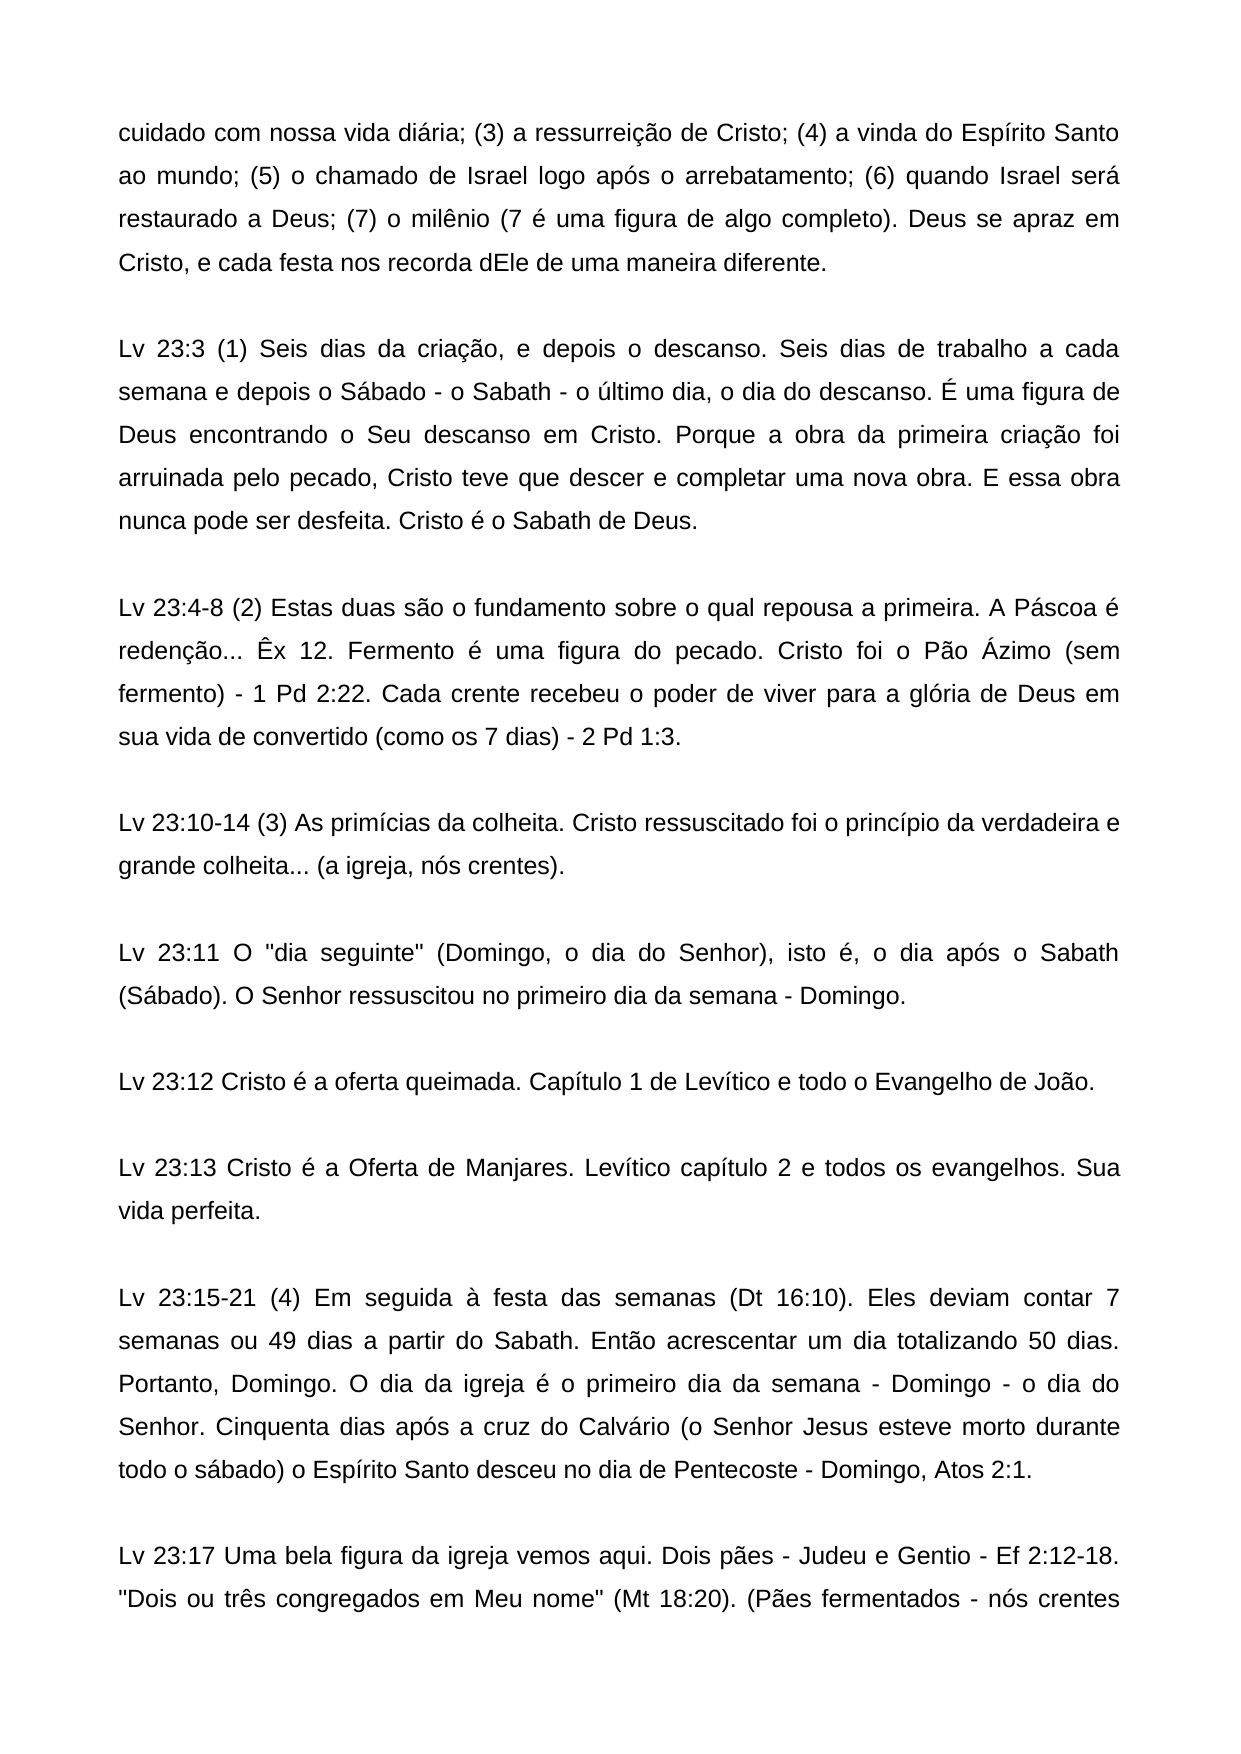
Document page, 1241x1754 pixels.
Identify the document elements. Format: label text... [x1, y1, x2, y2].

text Lv 23:4-8 (2) Estas duas são o fundamento sobre o qual repousa a primeira. A Páscoa é redenção... Êx 12. Fermento é uma figura do pecado. Cristo foi o Pão Ázimo (sem fermento) - 1 Pd 2:22. Cada crente recebeu o poder de viver para a glória de Deus em sua vida de convertido (como os 7 dias) - 2 Pd 1:3. [118, 592, 1122, 751]
text Lv 23:13 Cristo é a Oferta de Manjares. Levítico capítulo 2 e todos os evangelhos. Sua vida perfeita. [118, 1153, 1122, 1225]
text Lv 23:3 (1) Seis dias da criação, e depois o descanso. Seis dias de trabalho a cada semana e depois o Sábado - o Sabath - o último dia, o dia do descanso. É uma figura de Deus encontrando o Seu descanso em Cristo. Porque a obra da primeira criação foi arruinada pelo pecado, Cristo teve que descer e completar uma nova obra. E essa obra nunca pode ser desfeita. Cristo é o Sabath de Deus. [118, 334, 1122, 535]
text Lv 23:11 O "dia seguinte" (Domingo, o dia do Senhor), isto é, o dia após o Sabath (Sábado). O Senhor ressuscitou no primeiro dia da semana - Domingo. [118, 937, 1122, 1009]
text Lv 23:17 Uma bela figura da igreja vemos aqui. Dois pães - Judeu e Gentio - Ef 2:12-18. "Dois ou três congregados em Meu nome" (Mt 18:20). (Pães fermentados - nós crentes [118, 1541, 1122, 1613]
text cuidado com nossa vida diária; (3) a ressurreição de Cristo; (4) a vinda do Espírito Santo ao mundo; (5) o chamado de Israel logo após o arrebatamento; (6) quando Israel será restaurado a Deus; (7) o milênio (7 é uma figura de algo completo). Deus se apraz em Cristo, e cada festa nos recorda dEle de uma maneira diferente. [118, 118, 1122, 276]
text Lv 23:10-14 (3) As primícias da colheita. Cristo ressuscitado foi o princípio da verdadeira e grande colheita... (a igreja, nós crentes). [118, 808, 1122, 880]
text Lv 23:15-21 (4) Em seguida à festa das semanas (Dt 16:10). Eles deviam contar 7 semanas ou 49 dias a partir do Sabath. Então acrescentar um dia totalizando 50 dias. Portanto, Domingo. O dia da igreja é o primeiro dia da semana - Domingo - o dia do Senhor. Cinquenta dias após a cruz do Calvário (o Senhor Jesus esteve morto durante todo o sábado) o Espírito Santo desceu no dia de Pentecoste - Domingo, Atos 2:1. [118, 1282, 1122, 1484]
text Lv 23:12 Cristo é a oferta queimada. Capítulo 1 de Levítico e todo o Evangelho de João. [118, 1067, 1122, 1096]
